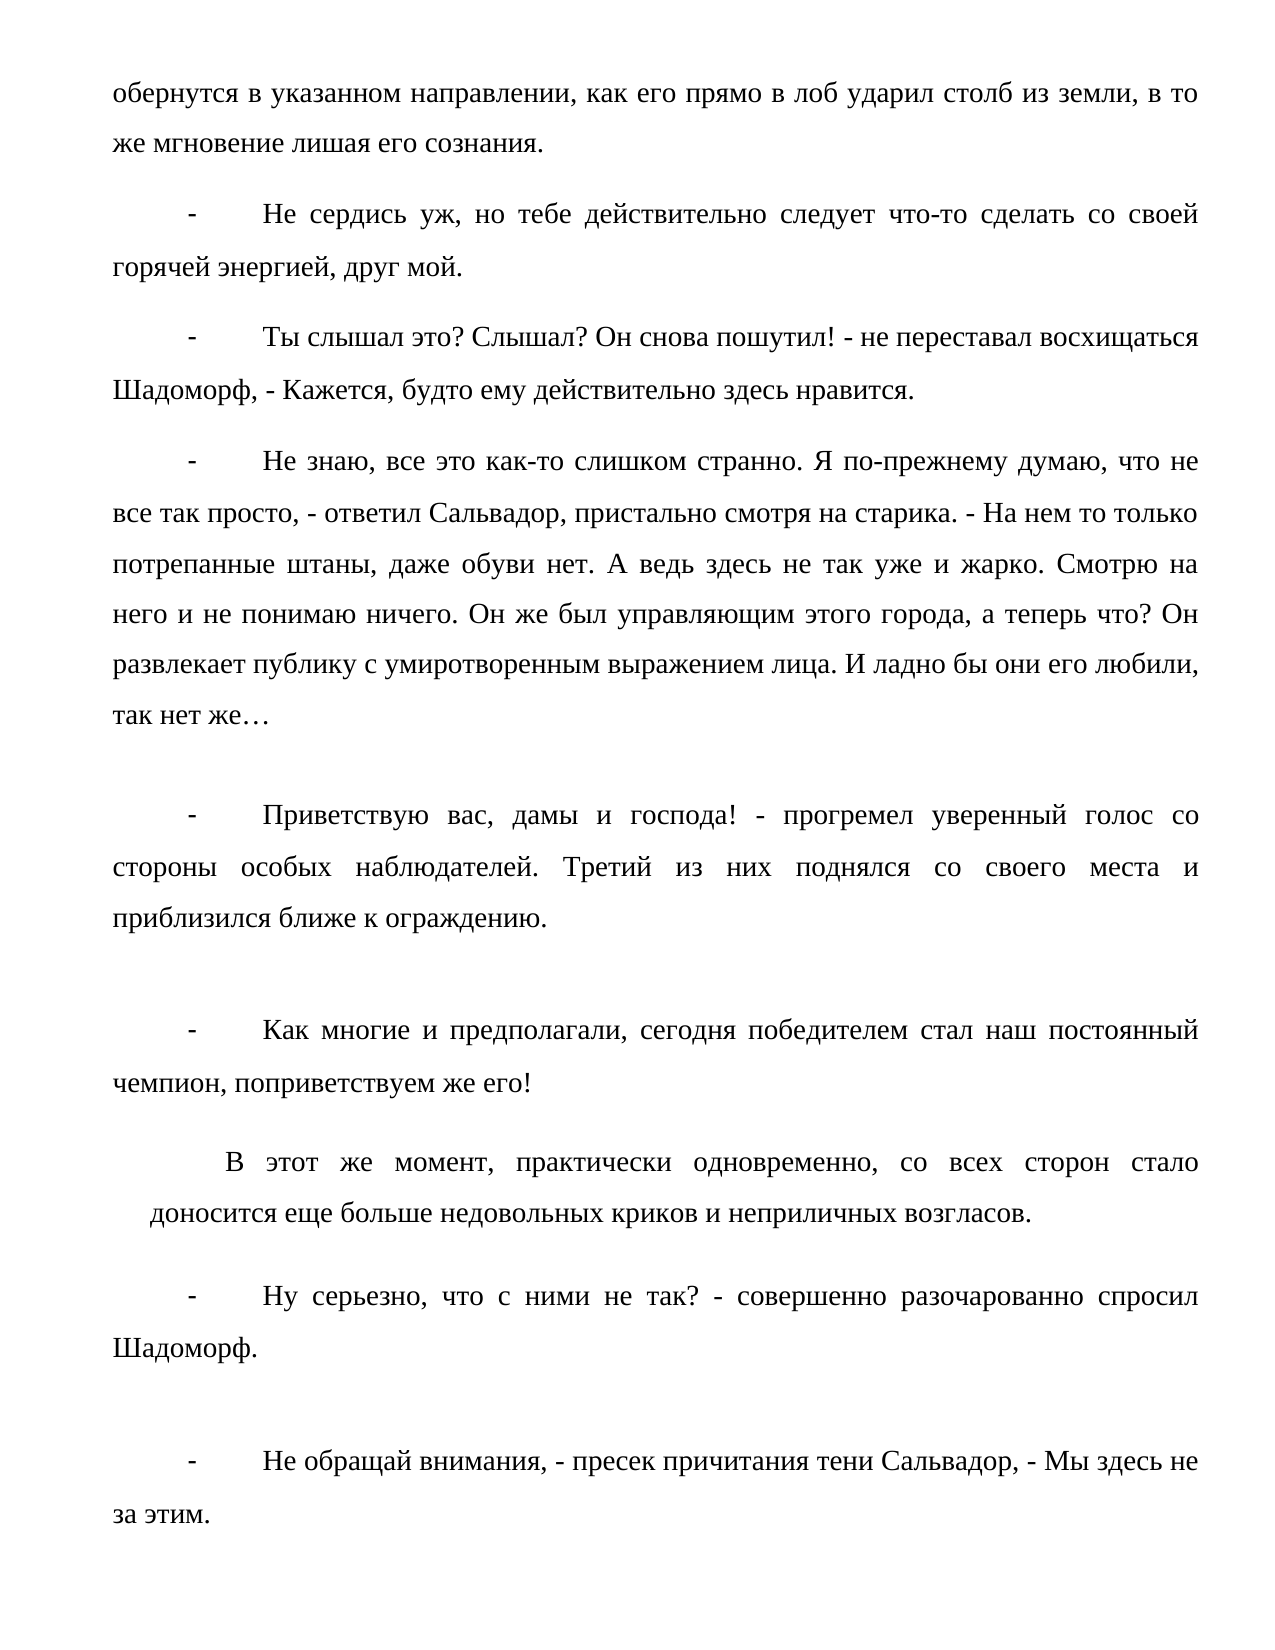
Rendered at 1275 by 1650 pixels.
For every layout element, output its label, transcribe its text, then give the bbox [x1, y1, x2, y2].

list Не сердись уж, но тебе действительно следует что-то сделать со своей горячей энергией, друг мой. [112, 192, 1200, 282]
list Не обращай внимания, - пресек причитания тени Сальвадор, - Мы здесь не за этим. [112, 1439, 1200, 1529]
list Ты слышал это? Слышал? Он снова пошутил! - не переставал восхищаться Шадоморф, - Кажется, будто ему действительно здесь нравится. [112, 316, 1200, 406]
list обернутся в указанном направлении, как его прямо в лоб ударил столб из земли, в то же мгновение лишая его сознания. [112, 75, 1200, 159]
list Ну серьезно, что с ними не так? - совершенно разочарованно спросил Шадоморф. [112, 1274, 1200, 1364]
list Не знаю, все это как-то слишком странно. Я по-прежнему думаю, что не все так просто, - ответил Сальвадор, пристально смотря на старика. - На нем то только потрепанные штаны, даже обуви нет. А ведь здесь не так уже и жарко. Смотрю на него и не понимаю ничего. Он же был управляющим этого города, а теперь что? Он развлекает публику с умиротворенным выражением лица. И ладно бы они его любили, так нет же… [112, 439, 1200, 730]
text В этот же момент, практически одновременно, со всех сторон стало доносится еще больше недовольных криков и неприличных возгласов. [150, 1144, 1200, 1228]
list Как многие и предполагали, сегодня победителем стал наш постоянный чемпион, поприветствуем же его! [112, 1008, 1200, 1098]
list Приветствую вас, дамы и господа! - прогремел уверенный голос со стороны особых наблюдателей. Третий из них поднялся со своего места и приблизился ближе к ограждению. [112, 793, 1200, 933]
